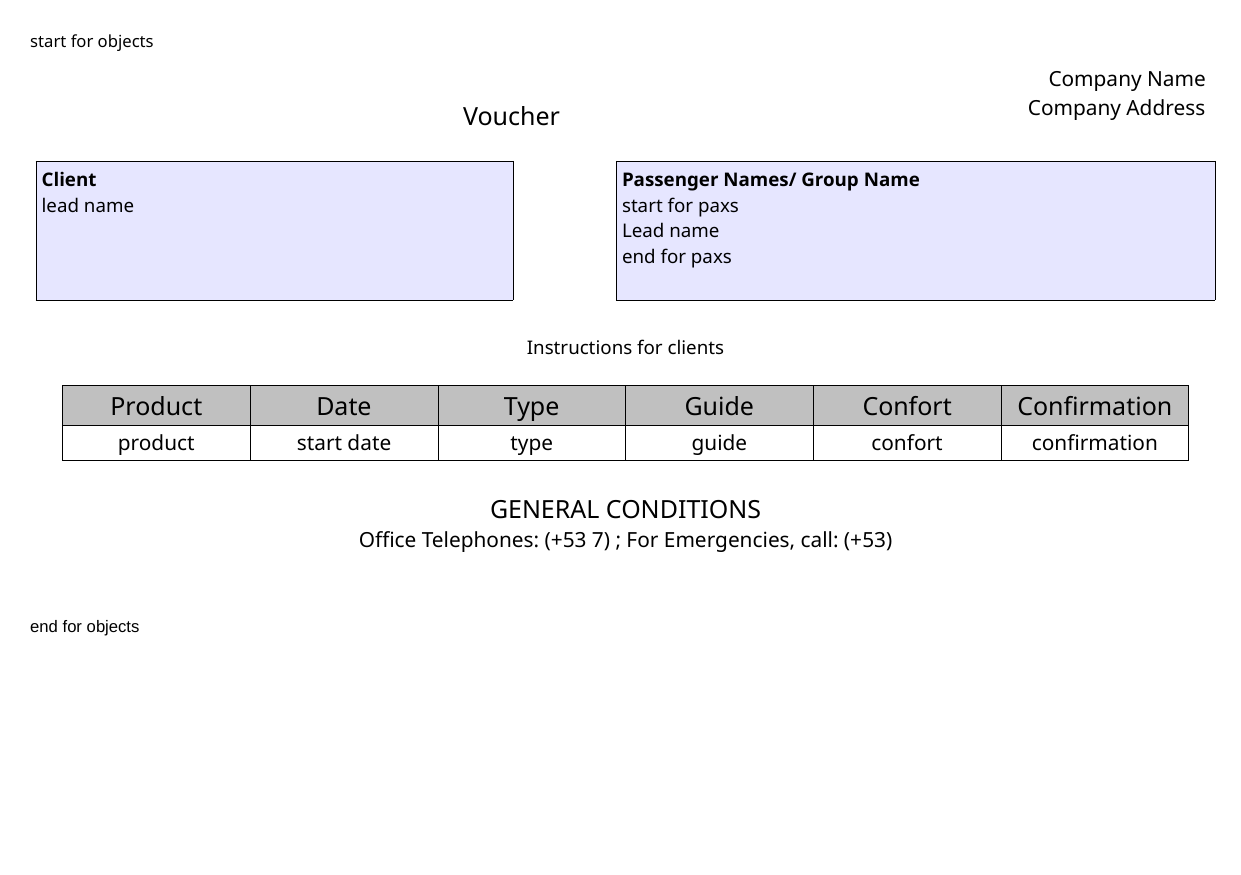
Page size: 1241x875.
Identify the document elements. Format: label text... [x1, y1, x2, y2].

table_header Client lead name [37, 162, 513, 300]
table_header Company Name Company Address [842, 59, 1216, 161]
table_cell product [63, 426, 250, 460]
text start for objects [30, 30, 1210, 53]
text end for objects [30, 616, 1210, 636]
table_header [36, 59, 457, 161]
table_cell guide [626, 426, 813, 460]
table_header Type [439, 386, 625, 425]
table_cell confirmation [1002, 426, 1188, 460]
table_header Passenger Names/ Group Name start for paxs Lead name end for paxs [617, 162, 1215, 300]
table_header Guide [626, 386, 813, 425]
table_header Date [251, 386, 438, 425]
table_header Product [63, 386, 250, 425]
table_cell type [439, 426, 625, 460]
table_header Voucher [457, 59, 842, 161]
table_header [514, 161, 616, 300]
table_header Instructions for clients GENERAL CONDITIONS Office Telephones: (+53 7) ; For Emergencies, call: (+53) [30, 53, 1221, 616]
table_cell start date [251, 426, 438, 460]
table_header Confort [814, 386, 1001, 425]
table_header Confirmation [1002, 386, 1188, 425]
table_cell confort [814, 426, 1001, 460]
